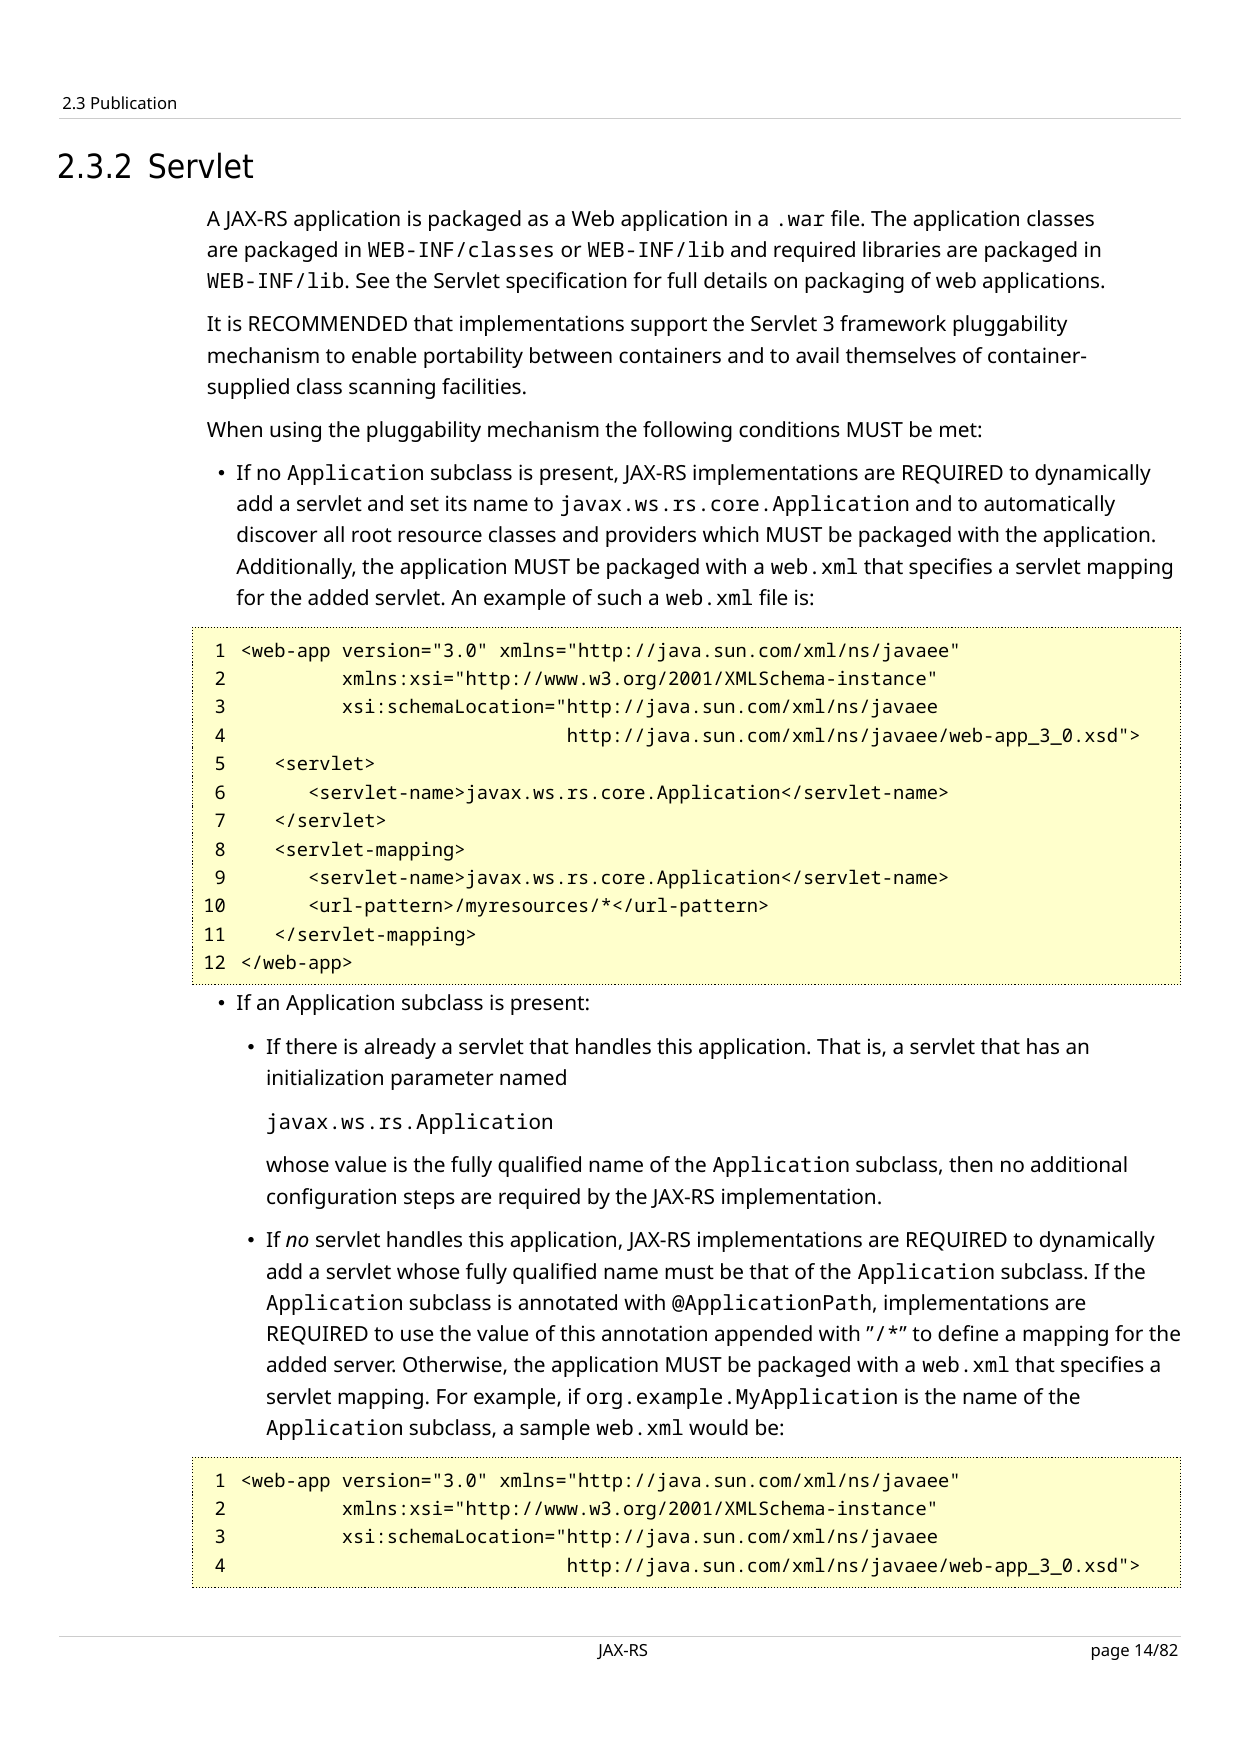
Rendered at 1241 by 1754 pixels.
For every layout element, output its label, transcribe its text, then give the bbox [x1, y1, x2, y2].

list xsi:schemaLocation="http://java.sun.com/xml/ns/javaee [192, 684, 1181, 712]
list </servlet-mapping> [192, 911, 1181, 940]
list xsi:schemaLocation="http://java.sun.com/xml/ns/javaee [192, 1514, 1181, 1542]
list javax.ws.rs.Application [251, 1107, 1181, 1135]
list <servlet-name>javax.ws.rs.core.Application</servlet-name> [192, 854, 1181, 883]
list <url-pattern>/myresources/*</url-pattern> [192, 883, 1181, 911]
subtitle Servlet [133, 147, 1181, 186]
list <web-app version="3.0" xmlns="http://java.sun.com/xml/ns/javaee" [192, 627, 1181, 655]
list </servlet> [192, 797, 1181, 826]
list If an Application subclass is present: [221, 988, 1181, 1017]
list <servlet-name>javax.ws.rs.core.Application</servlet-name> [192, 769, 1181, 797]
list <web-app version="3.0" xmlns="http://java.sun.com/xml/ns/javaee" [192, 1457, 1181, 1485]
list If no servlet handles this application, JAX-RS implementations are REQUIRED to dynamically add a servlet whose fully qualified name must be that of the Application subclass. If the Application subclass is annotated with @ApplicationPath, implementations are REQUIRED to use the value of this annotation appended with ”/*” to define a mapping for the added server. Otherwise, the application MUST be packaged with a web.xml that specifies a servlet mapping. For example, if org.example.MyApplication is the name of the Application subclass, a sample web.xml would be: [251, 1226, 1181, 1442]
list http://java.sun.com/xml/ns/javaee/web-app_3_0.xsd"> [192, 1542, 1181, 1588]
list </web-app> [192, 940, 1181, 985]
list <servlet> [192, 741, 1181, 769]
list xmlns:xsi="http://www.w3.org/2001/XMLSchema-instance" [192, 655, 1181, 684]
list If no Application subclass is present, JAX-RS implementations are REQUIRED to dynamically add a servlet and set its name to javax.ws.rs.core.Application and to automatically discover all root resource classes and providers which MUST be packaged with the application. Additionally, the application MUST be packaged with a web.xml that specifies a servlet mapping for the added servlet. An example of such a web.xml file is: [221, 458, 1181, 612]
list If there is already a servlet that handles this application. That is, a servlet that has an initialization parameter named [251, 1032, 1181, 1092]
list <servlet-mapping> [192, 826, 1181, 854]
text When using the pluggability mechanism the following conditions MUST be met: [207, 415, 1122, 443]
list whose value is the fully qualified name of the Application subclass, then no additional configuration steps are required by the JAX-RS implementation. [251, 1151, 1181, 1210]
text It is RECOMMENDED that implementations support the Servlet 3 framework pluggability mechanism to enable portability between containers and to avail themselves of container-supplied class scanning facilities. [207, 309, 1122, 401]
list xmlns:xsi="http://www.w3.org/2001/XMLSchema-instance" [192, 1485, 1181, 1514]
list http://java.sun.com/xml/ns/javaee/web-app_3_0.xsd"> [192, 712, 1181, 741]
text A JAX-RS application is packaged as a Web application in a .war file. The application classes are packaged in WEB-INF/classes or WEB-INF/lib and required libraries are packaged in WEB-INF/lib. See the Servlet specification for full details on packaging of web applications. [207, 204, 1122, 295]
